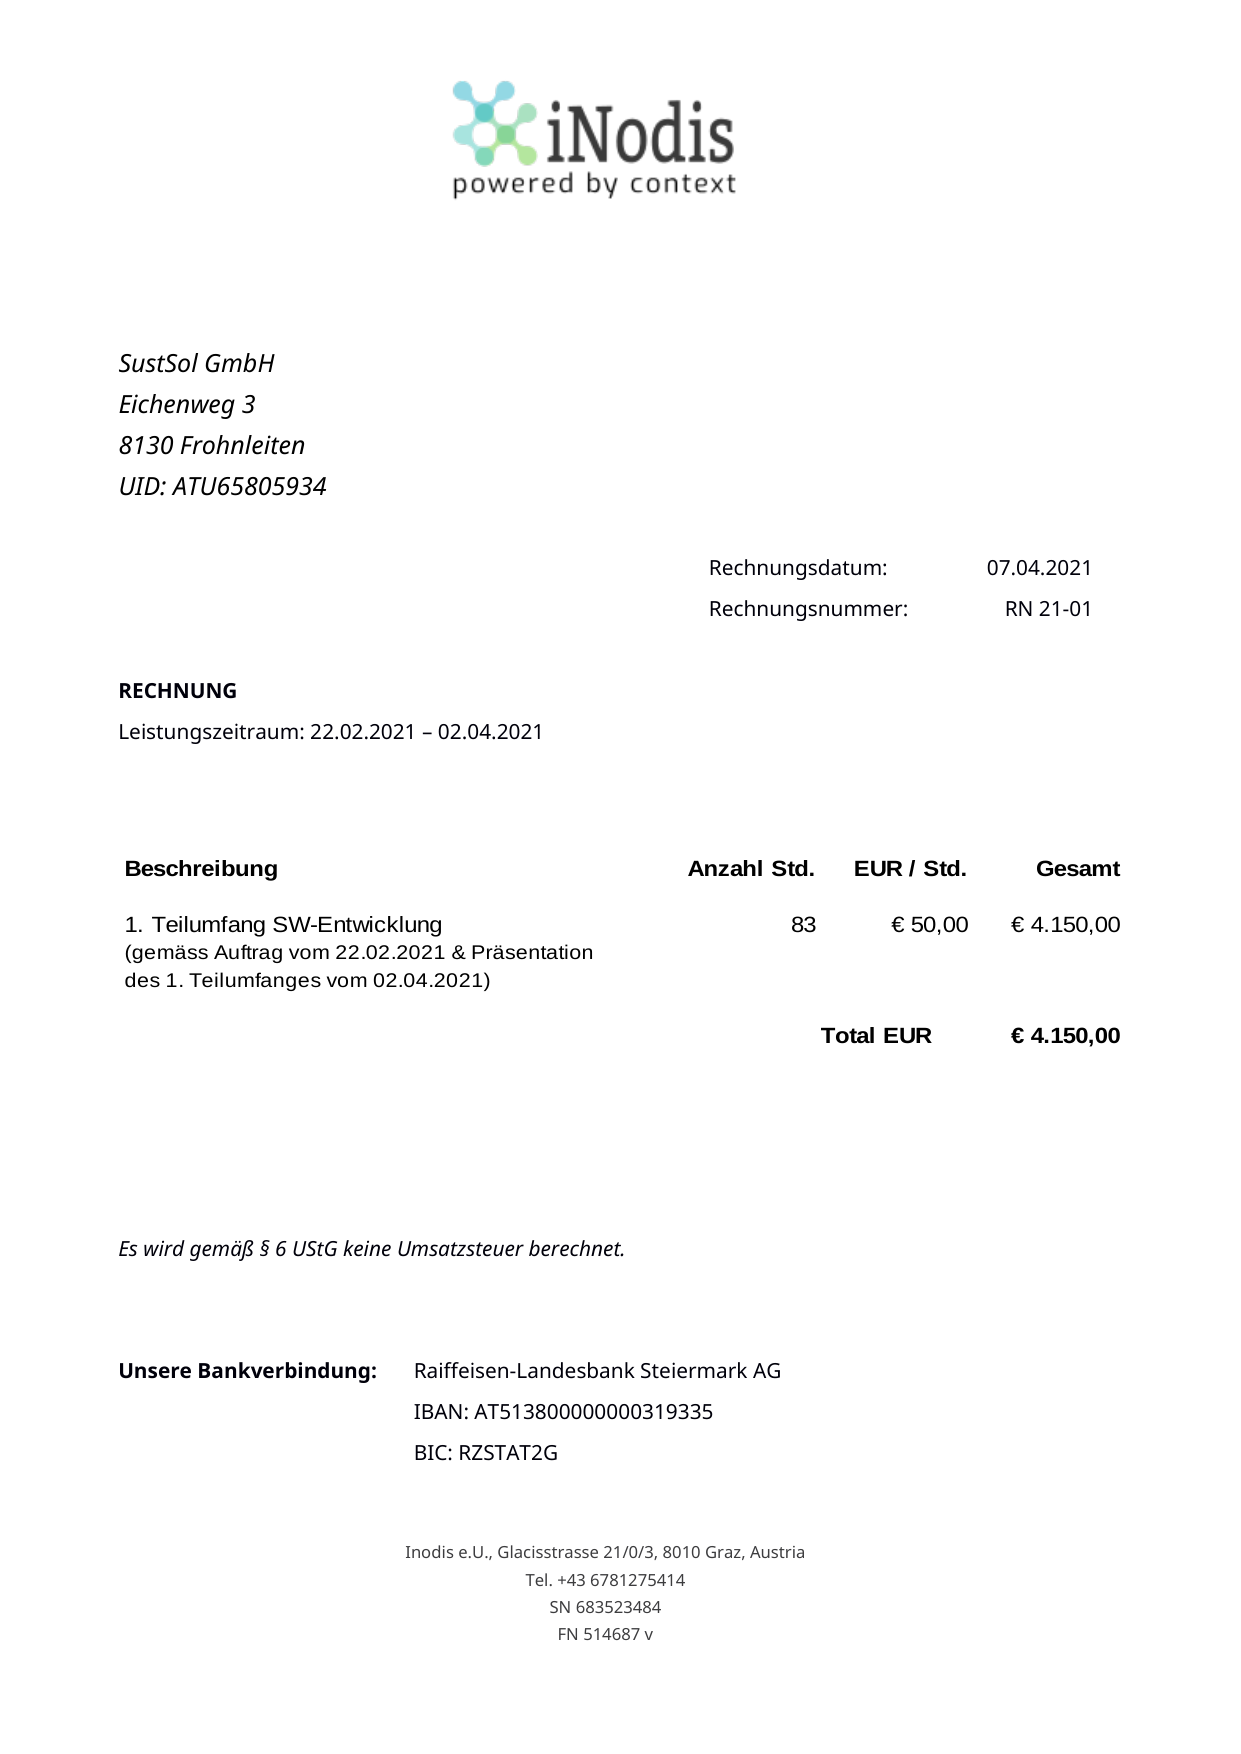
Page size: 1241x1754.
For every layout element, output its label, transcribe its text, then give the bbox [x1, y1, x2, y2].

text BIC: RZSTAT2G [118, 1438, 1092, 1467]
text SustSol GmbH [118, 346, 620, 380]
text Leistungszeitraum: 22.02.2021 – 02.04.2021 [118, 717, 1092, 745]
text RECHNUNG [118, 676, 1092, 704]
text Es wird gemäß § 6 UStG keine Umsatzsteuer berechnet. [118, 840, 1092, 1262]
text Rechnungsdatum: 07.04.2021 [118, 553, 1092, 582]
text UID: ATU65805934 [118, 468, 620, 500]
text Eichenweg 3 [118, 387, 620, 421]
text Rechnungsnummer: RN 21-01 [118, 594, 1092, 622]
text 8130 Frohnleiten [118, 428, 620, 462]
text IBAN: AT513800000000319335 [118, 1397, 1092, 1426]
picture [444, 73, 745, 205]
text Unsere Bankverbindung: Raiffeisen-Landesbank Steiermark AG [118, 1357, 1092, 1385]
